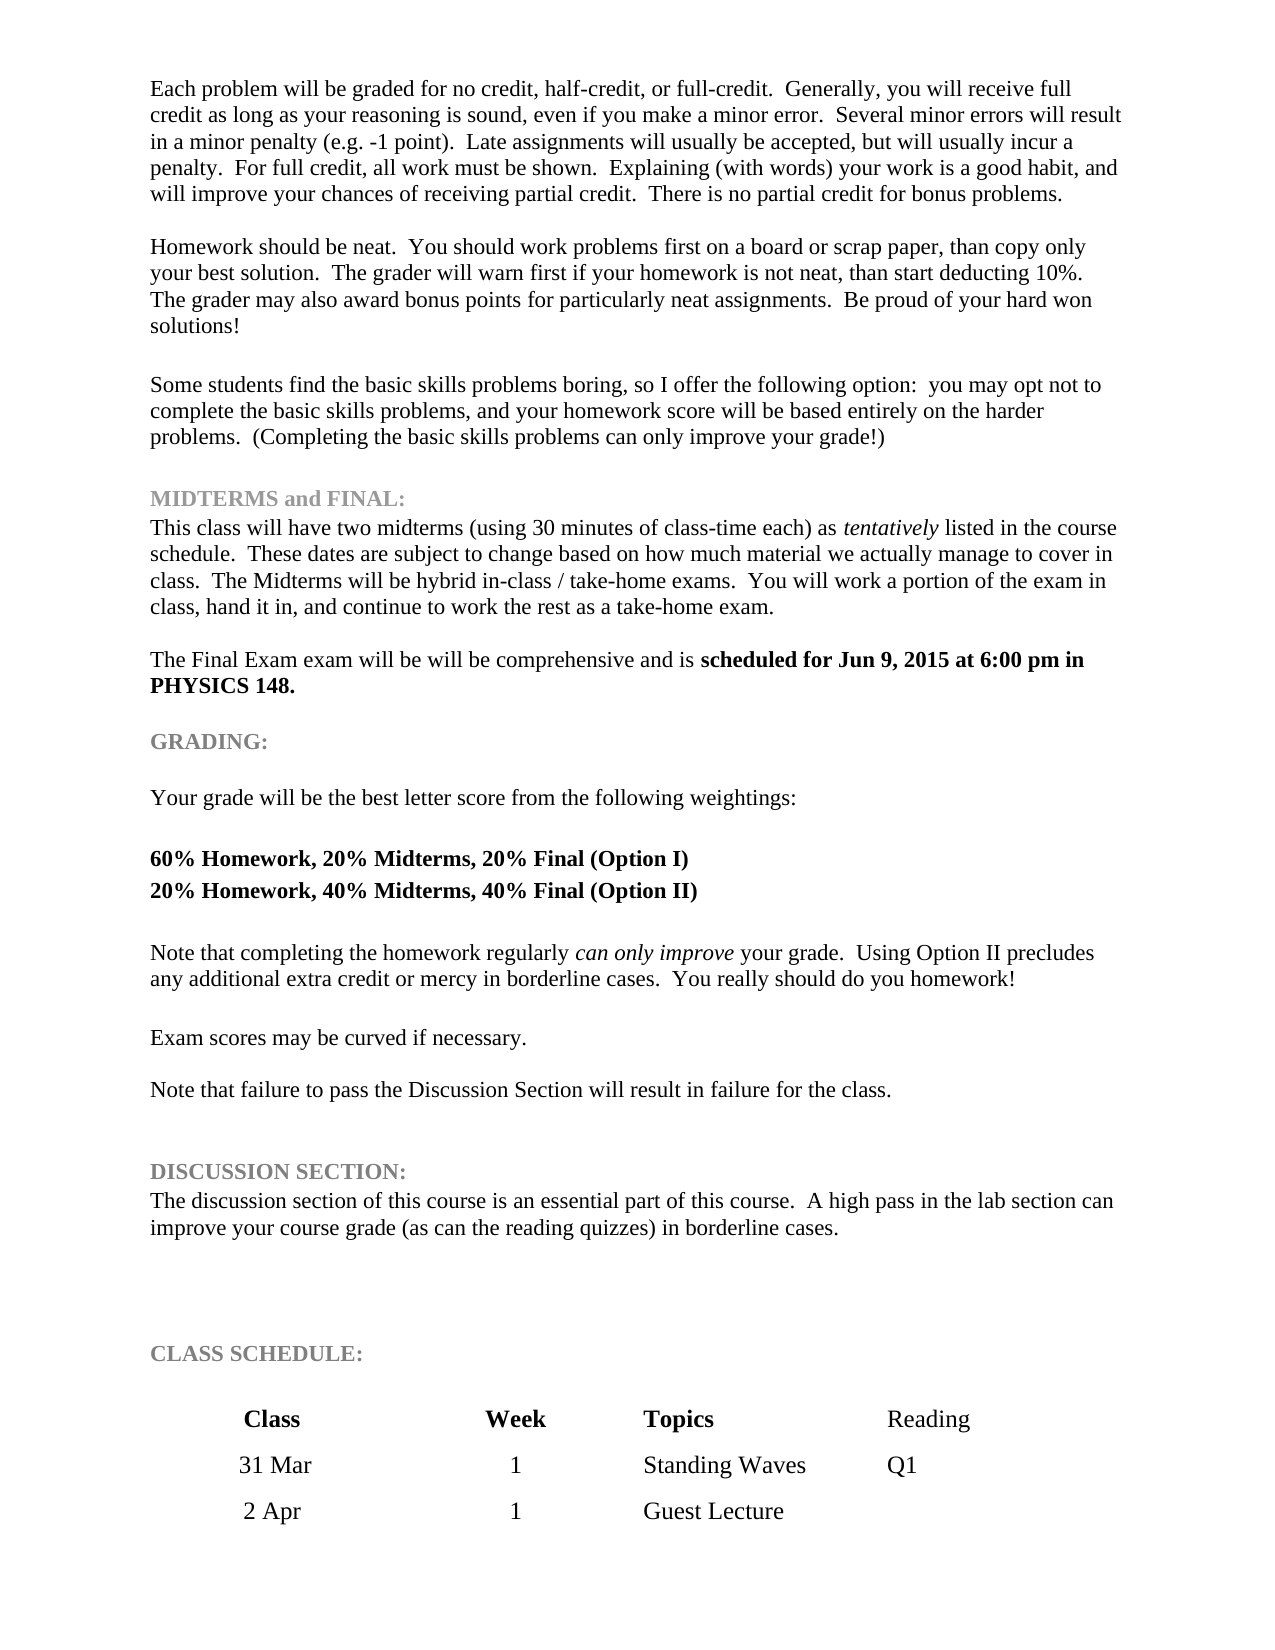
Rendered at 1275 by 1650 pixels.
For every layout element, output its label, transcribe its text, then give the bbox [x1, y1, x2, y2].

table_header Class [150, 1395, 394, 1441]
table_header Reading [881, 1395, 1125, 1441]
text DISCUSSION SECTION: [150, 1158, 1125, 1184]
table_cell 1 [394, 1488, 637, 1533]
text Note that completing the homework regularly can only improve your grade. Using Option II precludes any additional extra credit or mercy in borderline cases. You really should do you homework! [150, 939, 1125, 991]
text Your grade will be the best letter score from the following weightings: [150, 783, 1125, 810]
text GRADING: [150, 728, 1125, 754]
text Homework should be neat. You should work problems first on a board or scrap paper, than copy only your best solution. The grader will warn first if your homework is not neat, than start deducting 10%. The grader may also award bonus points for particularly neat assignments. Be proud of your hard won solutions! [150, 233, 1125, 338]
table_cell [881, 1488, 1125, 1533]
text Each problem will be graded for no credit, half-credit, or full-credit. Generally, you will receive full credit as long as your reasoning is sound, even if you make a minor error. Several minor errors will result in a minor penalty (e.g. -1 point). Late assignments will usually be accepted, but will usually incur a penalty. For full credit, all work must be shown. Explaining (with words) your work is a good habit, and will improve your chances of receiving partial credit. There is no partial credit for bonus problems. [150, 75, 1125, 207]
text Some students find the basic skills problems boring, so I offer the following option: you may opt not to complete the basic skills problems, and your homework score will be based entirely on the harder problems. (Completing the basic skills problems can only improve your grade!) [150, 371, 1125, 450]
text The Final Exam exam will be will be comprehensive and is scheduled for Jun 9, 2015 at 6:00 pm in PHYSICS 148. [150, 646, 1125, 699]
text The discussion section of this course is an essential part of this course. A high pass in the lab section can improve your course grade (as can the reading quizzes) in borderline cases. [150, 1187, 1125, 1240]
table_cell 31 Mar [150, 1441, 394, 1487]
table_cell Q1 [881, 1441, 1125, 1487]
text 60% Homework, 20% Midterms, 20% Final (Option I) [150, 845, 1125, 871]
table_cell Guest Lecture [638, 1488, 881, 1533]
text 20% Homework, 40% Midterms, 40% Final (Option II) [150, 877, 1125, 903]
text This class will have two midterms (using 30 minutes of class-time each) as tentatively listed in the course schedule. These dates are subject to change based on how much material we actually manage to cover in class. The Midterms will be hybrid in-class / take-home exams. You will work a portion of the exam in class, hand it in, and continue to work the rest as a take-home exam. [150, 514, 1125, 619]
table_cell 2 Apr [150, 1488, 394, 1533]
table_header Topics [638, 1395, 881, 1441]
text CLASS SCHEDULE: [150, 1340, 1125, 1366]
text Exam scores may be curved if necessary. [150, 1023, 1125, 1050]
table_header Week [394, 1395, 637, 1441]
text Note that failure to pass the Discussion Section will result in failure for the class. [150, 1076, 1125, 1103]
text MIDTERMS and FINAL: [150, 485, 1125, 511]
table_cell 1 [394, 1441, 637, 1487]
table_cell Standing Waves [638, 1441, 881, 1487]
